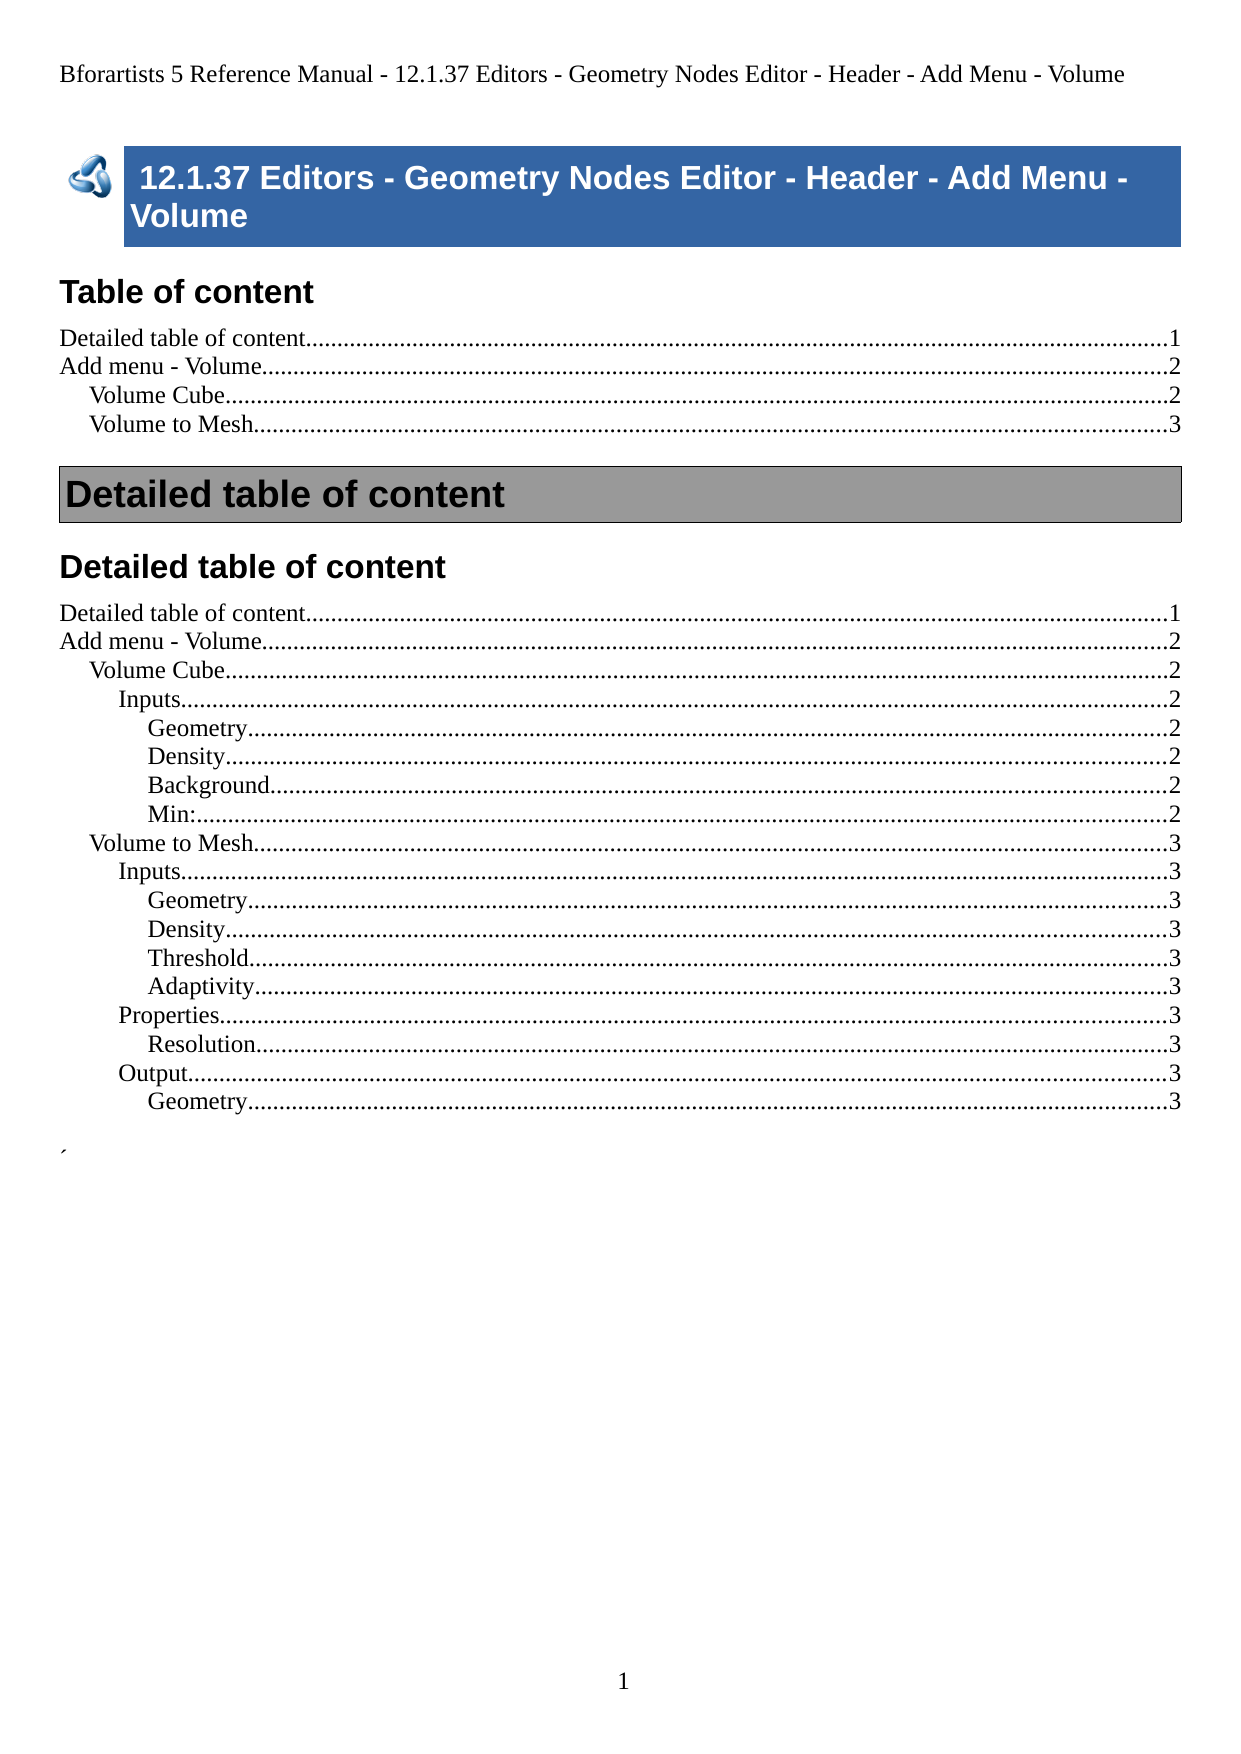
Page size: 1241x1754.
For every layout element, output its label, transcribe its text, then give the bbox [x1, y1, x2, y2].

text Output 3 [118, 1058, 1181, 1086]
text Background 2 [147, 770, 1181, 799]
text Geometry 3 [147, 885, 1181, 914]
text Threshold 3 [147, 943, 1181, 971]
text Properties 3 [118, 1000, 1181, 1029]
text Adaptivity 3 [147, 971, 1181, 1000]
text Add menu - Volume 2 [59, 626, 1181, 655]
text Min: 2 [147, 799, 1181, 828]
text Density 3 [147, 914, 1181, 943]
text Resolution 3 [147, 1029, 1181, 1058]
table_header [59, 146, 124, 247]
text ´ [59, 1144, 1181, 1173]
text Add menu - Volume 2 [59, 351, 1181, 380]
text Inputs 3 [118, 856, 1181, 885]
text Detailed table of content 1 [59, 323, 1181, 351]
text Geometry 2 [147, 713, 1181, 741]
text Volume to Mesh 3 [88, 828, 1181, 856]
text Volume Cube 2 [88, 380, 1181, 409]
text Detailed table of content 1 [59, 598, 1181, 626]
table_header 12.1.37 Editors - Geometry Nodes Editor - Header - Add Menu - Volume [124, 146, 1181, 247]
subtitle Detailed table of content [59, 547, 1181, 585]
text Density 2 [147, 741, 1181, 770]
text Volume Cube 2 [88, 655, 1181, 684]
text Geometry 3 [147, 1086, 1181, 1115]
text Volume to Mesh 3 [88, 409, 1181, 438]
subtitle Table of content [59, 272, 1181, 310]
table_header Detailed table of content [60, 467, 1181, 522]
picture [65, 152, 114, 201]
text Inputs 2 [118, 684, 1181, 713]
